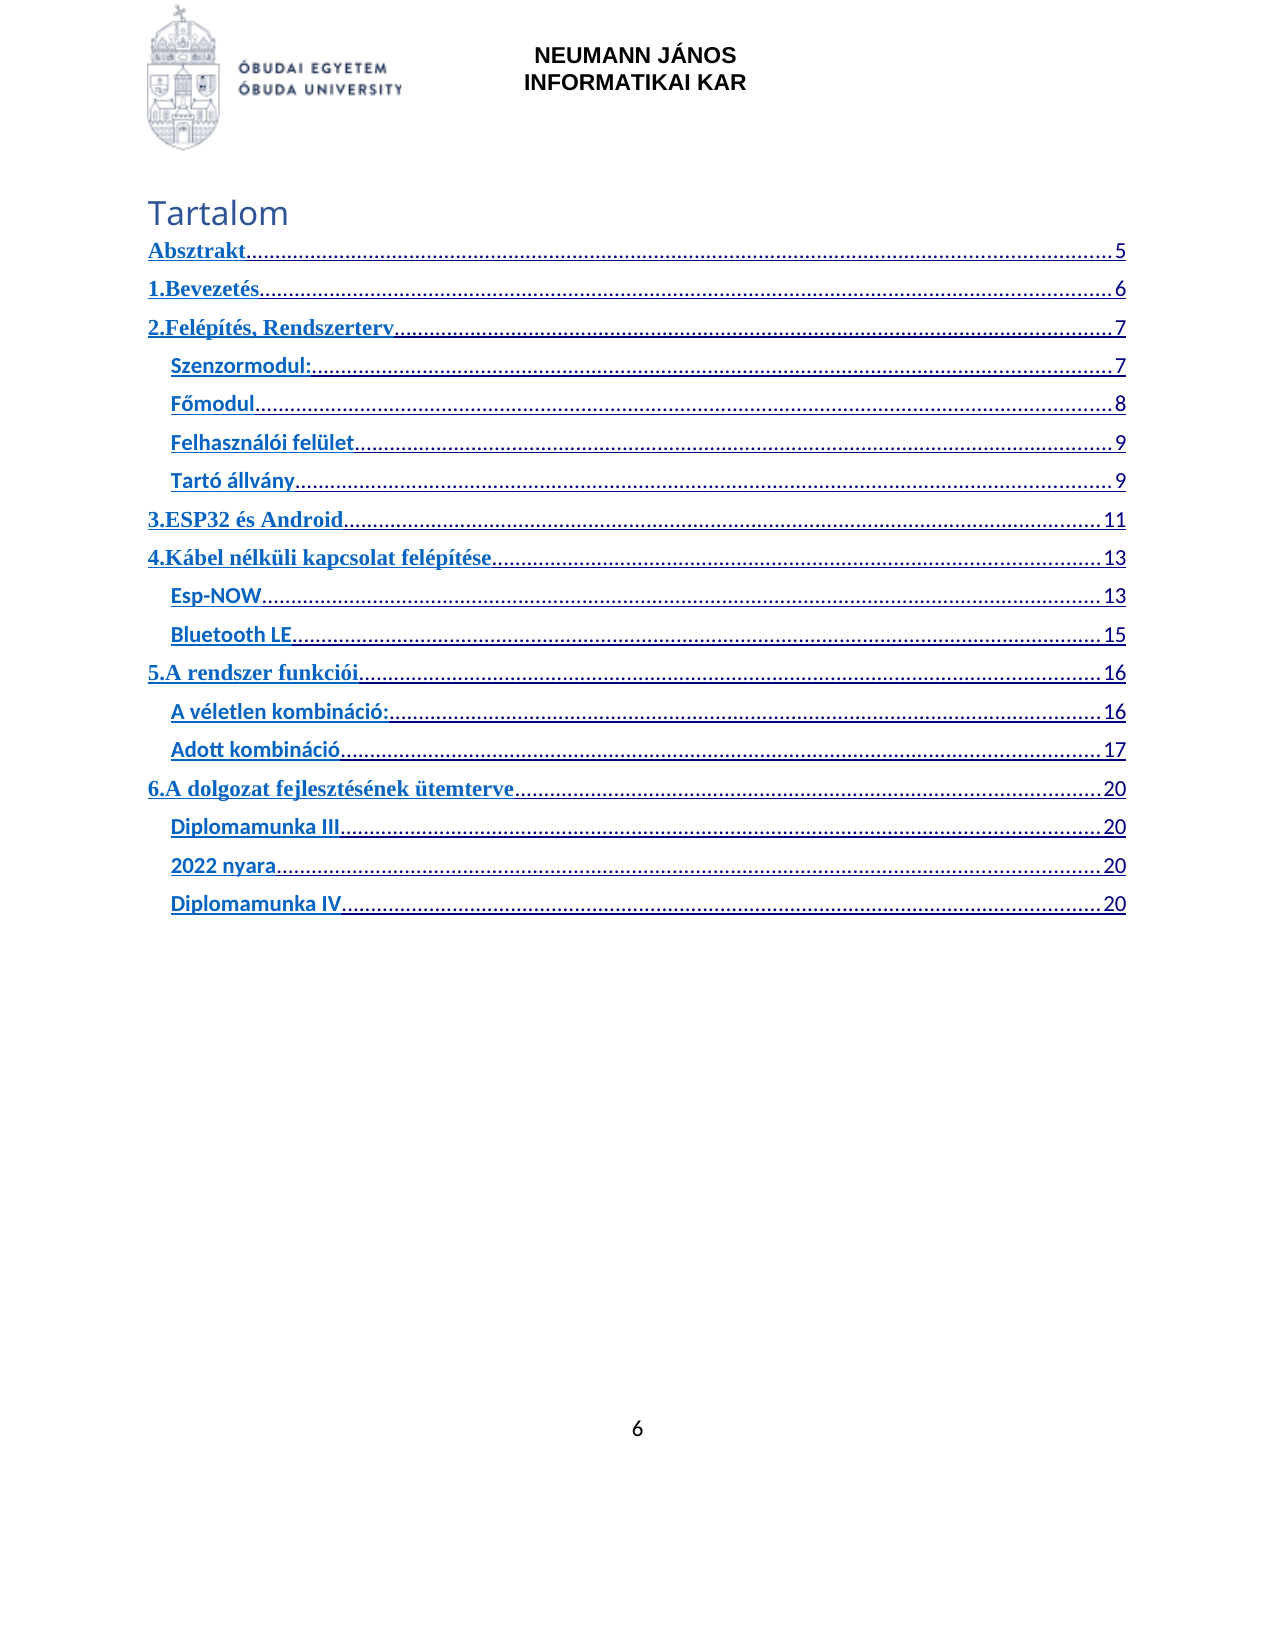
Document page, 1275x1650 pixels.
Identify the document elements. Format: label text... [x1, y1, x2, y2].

text Tartalom [148, 189, 1127, 235]
text Esp-NOW 13 [171, 582, 1127, 610]
text 5. A rendszer funkciói 16 [148, 658, 1127, 687]
text 4. Kábel nélküli kapcsolat felépítése 13 [148, 543, 1127, 571]
text Felhasználói felület 9 [171, 428, 1127, 456]
text Szenzormodul: 7 [171, 351, 1127, 379]
text Bluetooth LE 15 [171, 620, 1127, 648]
text 1. Bevezetés 6 [148, 274, 1127, 302]
text Adott kombináció 17 [171, 735, 1127, 763]
text Diplomamunka IV 20 [171, 889, 1127, 917]
text Diplomamunka III 20 [171, 812, 1127, 840]
text Tartó állvány 9 [171, 466, 1127, 494]
text A véletlen kombináció: 16 [171, 697, 1127, 725]
text 3. ESP32 és Android 11 [148, 505, 1127, 533]
text Főmodul 8 [171, 389, 1127, 417]
text 2022 nyara 20 [171, 851, 1127, 879]
text Absztrakt 5 [148, 236, 1127, 264]
text 2. Felépítés, Rendszerterv 7 [148, 313, 1127, 341]
text 6. A dolgozat fejlesztésének ütemterve 20 [148, 774, 1127, 802]
